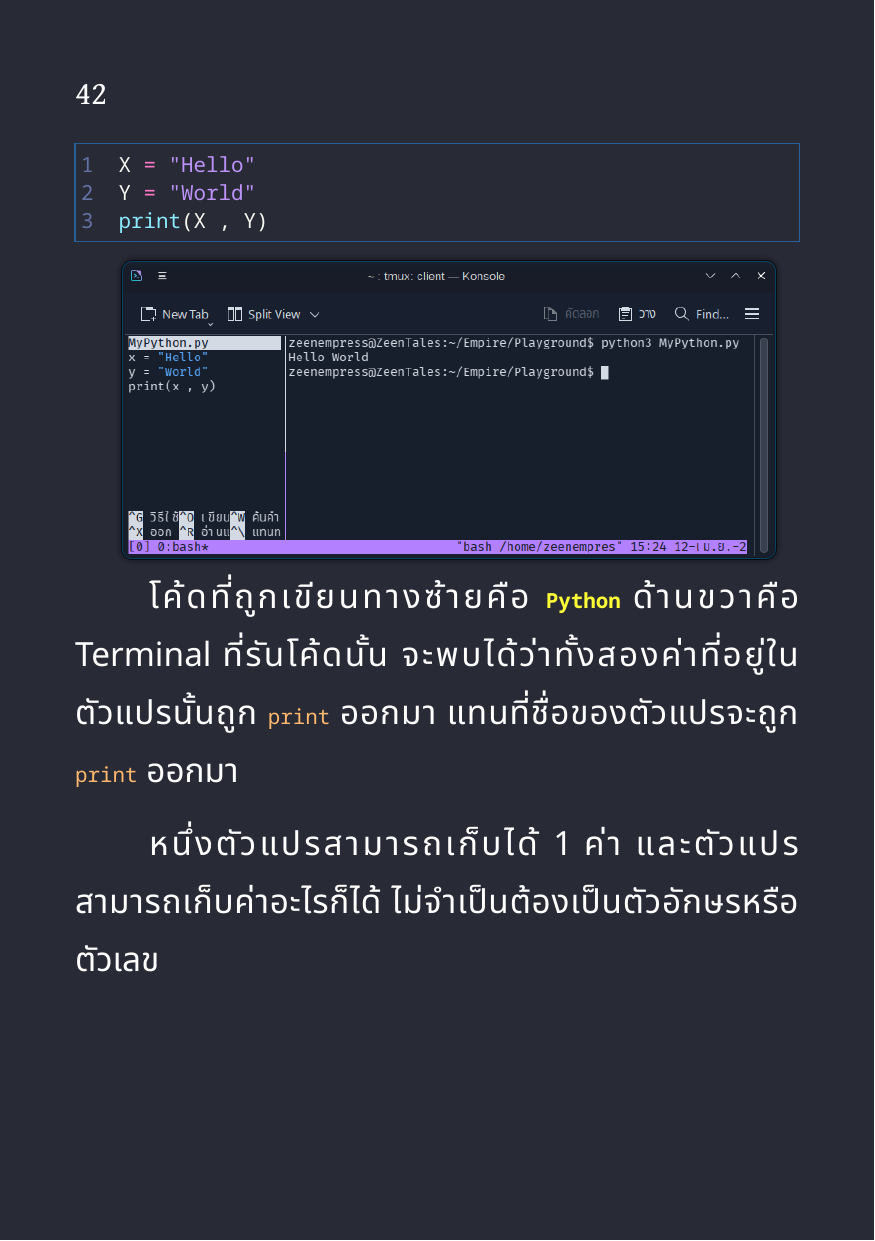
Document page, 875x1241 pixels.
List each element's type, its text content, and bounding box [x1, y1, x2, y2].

text โค้ดที่ถูกเขียนทางซ้ายคือ Python ด้านขวาคือ Terminal ที่รันโค้ดนั้น จะพบได้ว่าทั้งสองค่าที่อยู่ในตัวแปรนั้นถูก print ออกมา แทนที่ชื่อของตัวแปรจะถูก print ออกมา [75, 242, 799, 797]
text หนึ่งตัวแปรสามารถเก็บได้ 1 ค่า และตัวแปรสามารถเก็บค่าอะไรก็ได้ ไม่จำเป็นต้องเป็นตัวอักษรหรือตัวเลข [75, 819, 799, 986]
picture [108, 247, 789, 572]
table_header 1 X = "Hello" 2 Y = "World" 3 print(X , Y) [76, 144, 799, 241]
